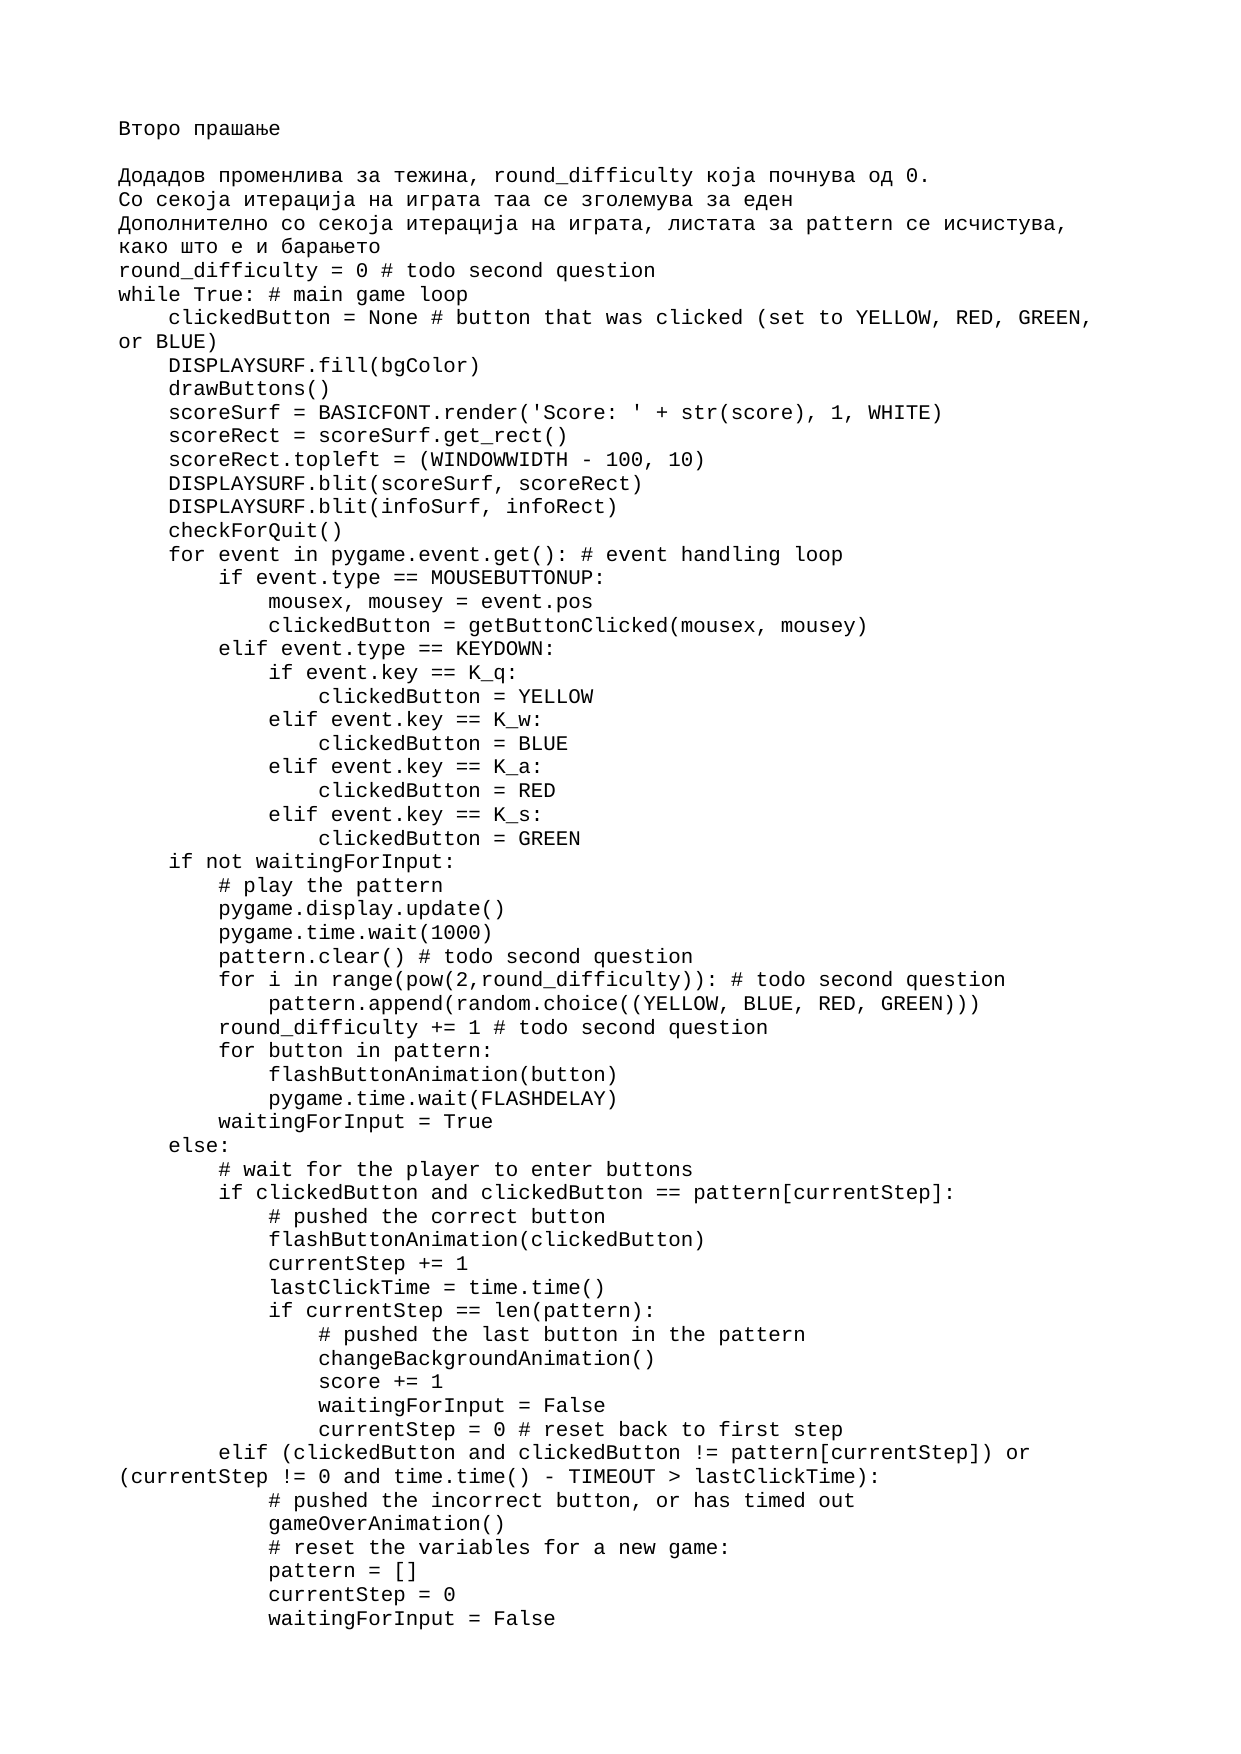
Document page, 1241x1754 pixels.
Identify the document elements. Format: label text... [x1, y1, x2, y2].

text elif event.type == KEYDOWN: [118, 638, 1122, 662]
text if clickedButton and clickedButton == pattern[currentStep]: [118, 1182, 1122, 1206]
text Второ прашање [118, 118, 1122, 142]
text if not waitingForInput: [118, 851, 1122, 875]
text elif event.key == K_s: [118, 804, 1122, 827]
text clickedButton = None # button that was clicked (set to YELLOW, RED, GREEN, or BLUE) [118, 307, 1122, 354]
text pygame.display.update() [118, 898, 1122, 922]
text currentStep += 1 [118, 1253, 1122, 1277]
text scoreSurf = BASICFONT.render('Score: ' + str(score), 1, WHITE) [118, 402, 1122, 426]
text # pushed the incorrect button, or has timed out [118, 1489, 1122, 1513]
text # play the pattern [118, 875, 1122, 898]
text if event.type == MOUSEBUTTONUP: [118, 567, 1122, 591]
text waitingForInput = False [118, 1395, 1122, 1419]
text checkForQuit() [118, 520, 1122, 544]
text pygame.time.wait(1000) [118, 922, 1122, 946]
text score += 1 [118, 1371, 1122, 1395]
text scoreRect.topleft = (WINDOWWIDTH - 100, 10) [118, 449, 1122, 473]
text pattern = [] [118, 1561, 1122, 1584]
text clickedButton = GREEN [118, 827, 1122, 851]
text pattern.clear() # todo second question [118, 946, 1122, 969]
text round_difficulty += 1 # todo second question [118, 1017, 1122, 1040]
text pattern.append(random.choice((YELLOW, BLUE, RED, GREEN))) [118, 993, 1122, 1017]
text drawButtons() [118, 378, 1122, 402]
text elif event.key == K_w: [118, 709, 1122, 733]
text # pushed the correct button [118, 1206, 1122, 1229]
text DISPLAYSURF.blit(infoSurf, infoRect) [118, 496, 1122, 520]
text DISPLAYSURF.blit(scoreSurf, scoreRect) [118, 473, 1122, 496]
text flashButtonAnimation(button) [118, 1064, 1122, 1088]
text Додадов променлива за тежина, round_difficulty која почнува од 0. [118, 165, 1122, 189]
text while True: # main game loop [118, 284, 1122, 307]
text waitingForInput = False [118, 1608, 1122, 1631]
text if event.key == K_q: [118, 662, 1122, 686]
text # wait for the player to enter buttons [118, 1158, 1122, 1182]
text lastClickTime = time.time() [118, 1277, 1122, 1300]
text DISPLAYSURF.fill(bgColor) [118, 354, 1122, 378]
text gameOverAnimation() [118, 1513, 1122, 1537]
text for button in pattern: [118, 1040, 1122, 1064]
text for event in pygame.event.get(): # event handling loop [118, 544, 1122, 567]
text mousex, mousey = event.pos [118, 591, 1122, 615]
text pygame.time.wait(FLASHDELAY) [118, 1088, 1122, 1111]
text currentStep = 0 # reset back to first step [118, 1419, 1122, 1442]
text clickedButton = YELLOW [118, 686, 1122, 709]
text clickedButton = getButtonClicked(mousex, mousey) [118, 615, 1122, 638]
text round_difficulty = 0 # todo second question [118, 260, 1122, 284]
text waitingForInput = True [118, 1111, 1122, 1135]
text for i in range(pow(2,round_difficulty)): # todo second question [118, 969, 1122, 993]
text clickedButton = RED [118, 780, 1122, 804]
text scoreRect = scoreSurf.get_rect() [118, 426, 1122, 449]
text Со секоја итерација на играта таа се зголемува за еден [118, 189, 1122, 213]
text else: [118, 1135, 1122, 1158]
text Дополнително со секоја итерација на играта, листата за pattern се исчистува, како што е и барањето [118, 213, 1122, 260]
text currentStep = 0 [118, 1584, 1122, 1608]
text changeBackgroundAnimation() [118, 1348, 1122, 1371]
text elif (clickedButton and clickedButton != pattern[currentStep]) or (currentStep != 0 and time.time() - TIMEOUT > lastClickTime): [118, 1442, 1122, 1489]
text elif event.key == K_a: [118, 757, 1122, 780]
text clickedButton = BLUE [118, 733, 1122, 757]
text flashButtonAnimation(clickedButton) [118, 1229, 1122, 1253]
text if currentStep == len(pattern): [118, 1300, 1122, 1324]
text # reset the variables for a new game: [118, 1537, 1122, 1561]
text # pushed the last button in the pattern [118, 1324, 1122, 1348]
